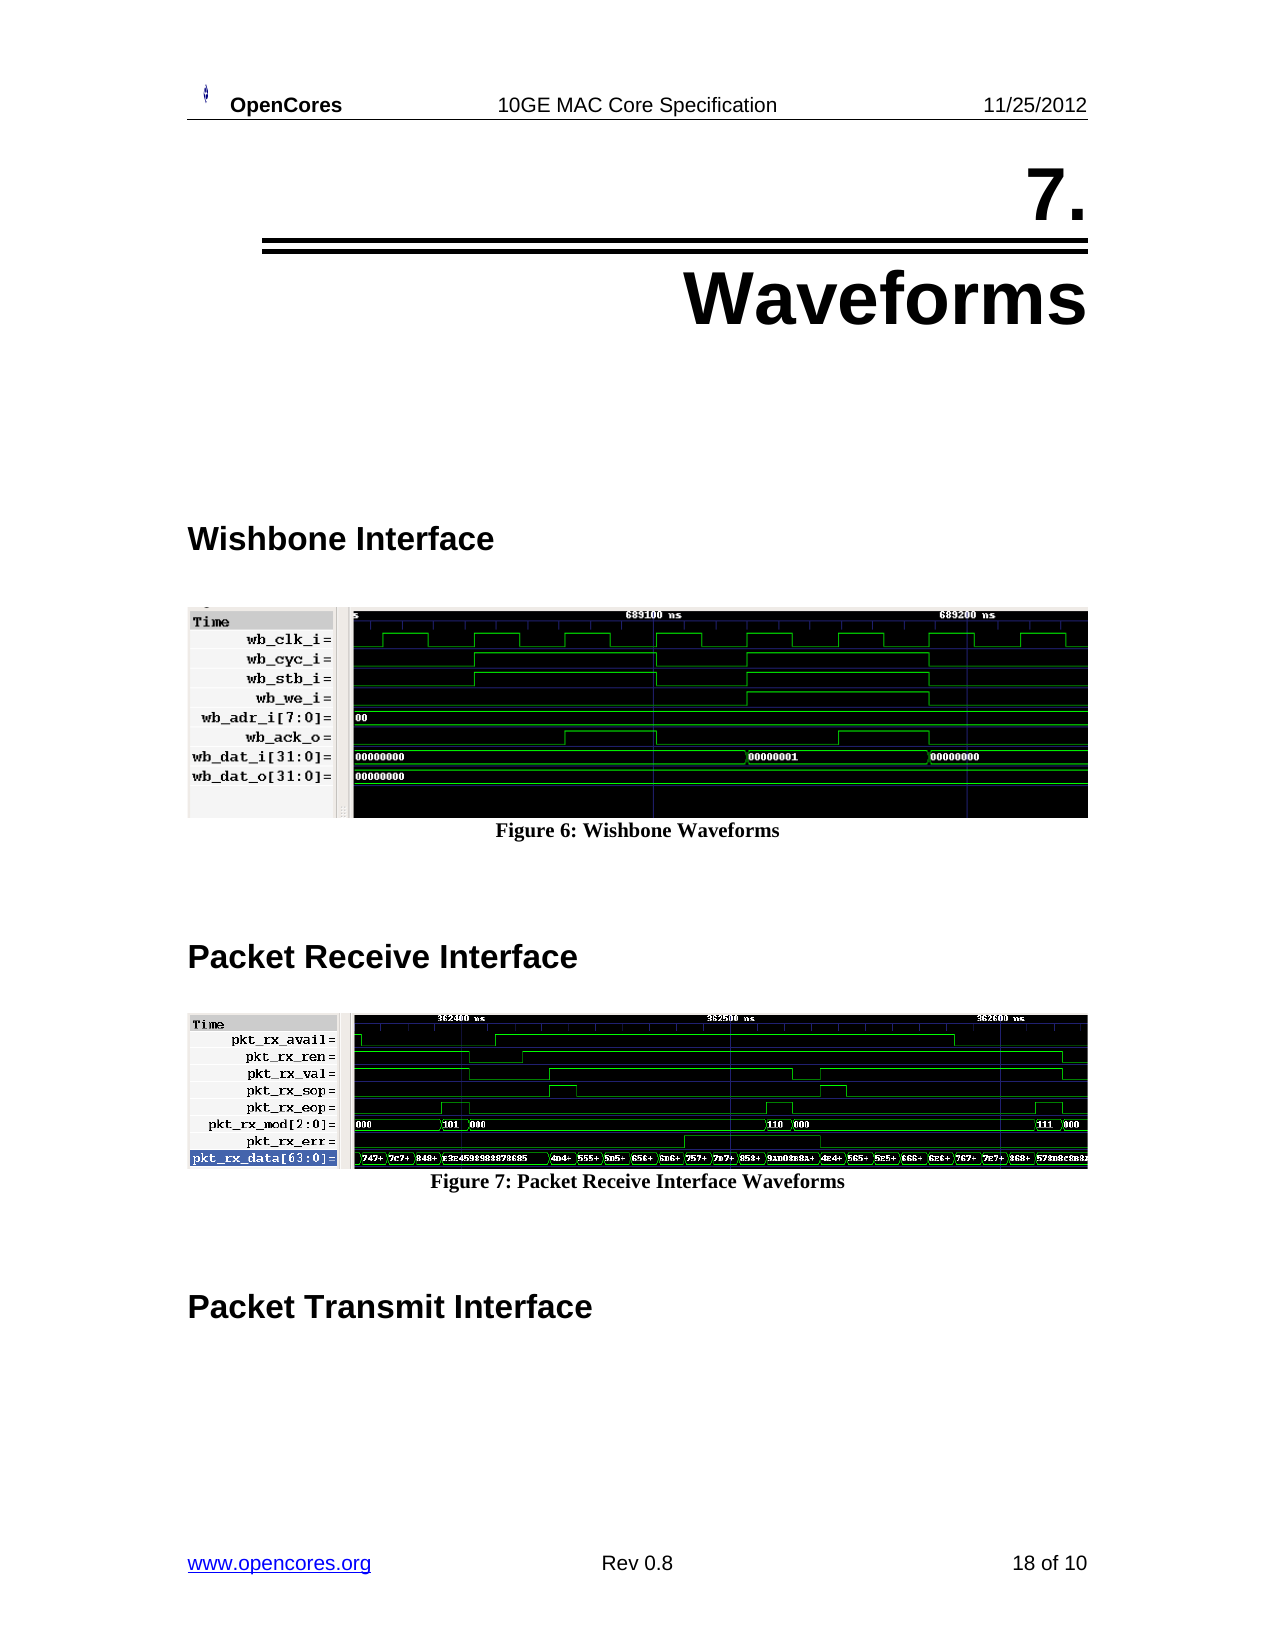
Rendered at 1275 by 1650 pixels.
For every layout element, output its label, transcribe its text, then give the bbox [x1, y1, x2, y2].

picture [187, 1013, 1088, 1169]
subtitle Packet Receive Interface [187, 937, 1088, 976]
subtitle Packet Transmit Interface [187, 1288, 1088, 1326]
subtitle Waveforms [187, 254, 1088, 340]
subtitle Wishbone Interface [187, 519, 1088, 557]
text Figure 6: Wishbone Waveforms [187, 818, 1088, 842]
text Figure 7: Packet Receive Interface Waveforms [187, 1169, 1088, 1193]
picture [187, 607, 1088, 818]
